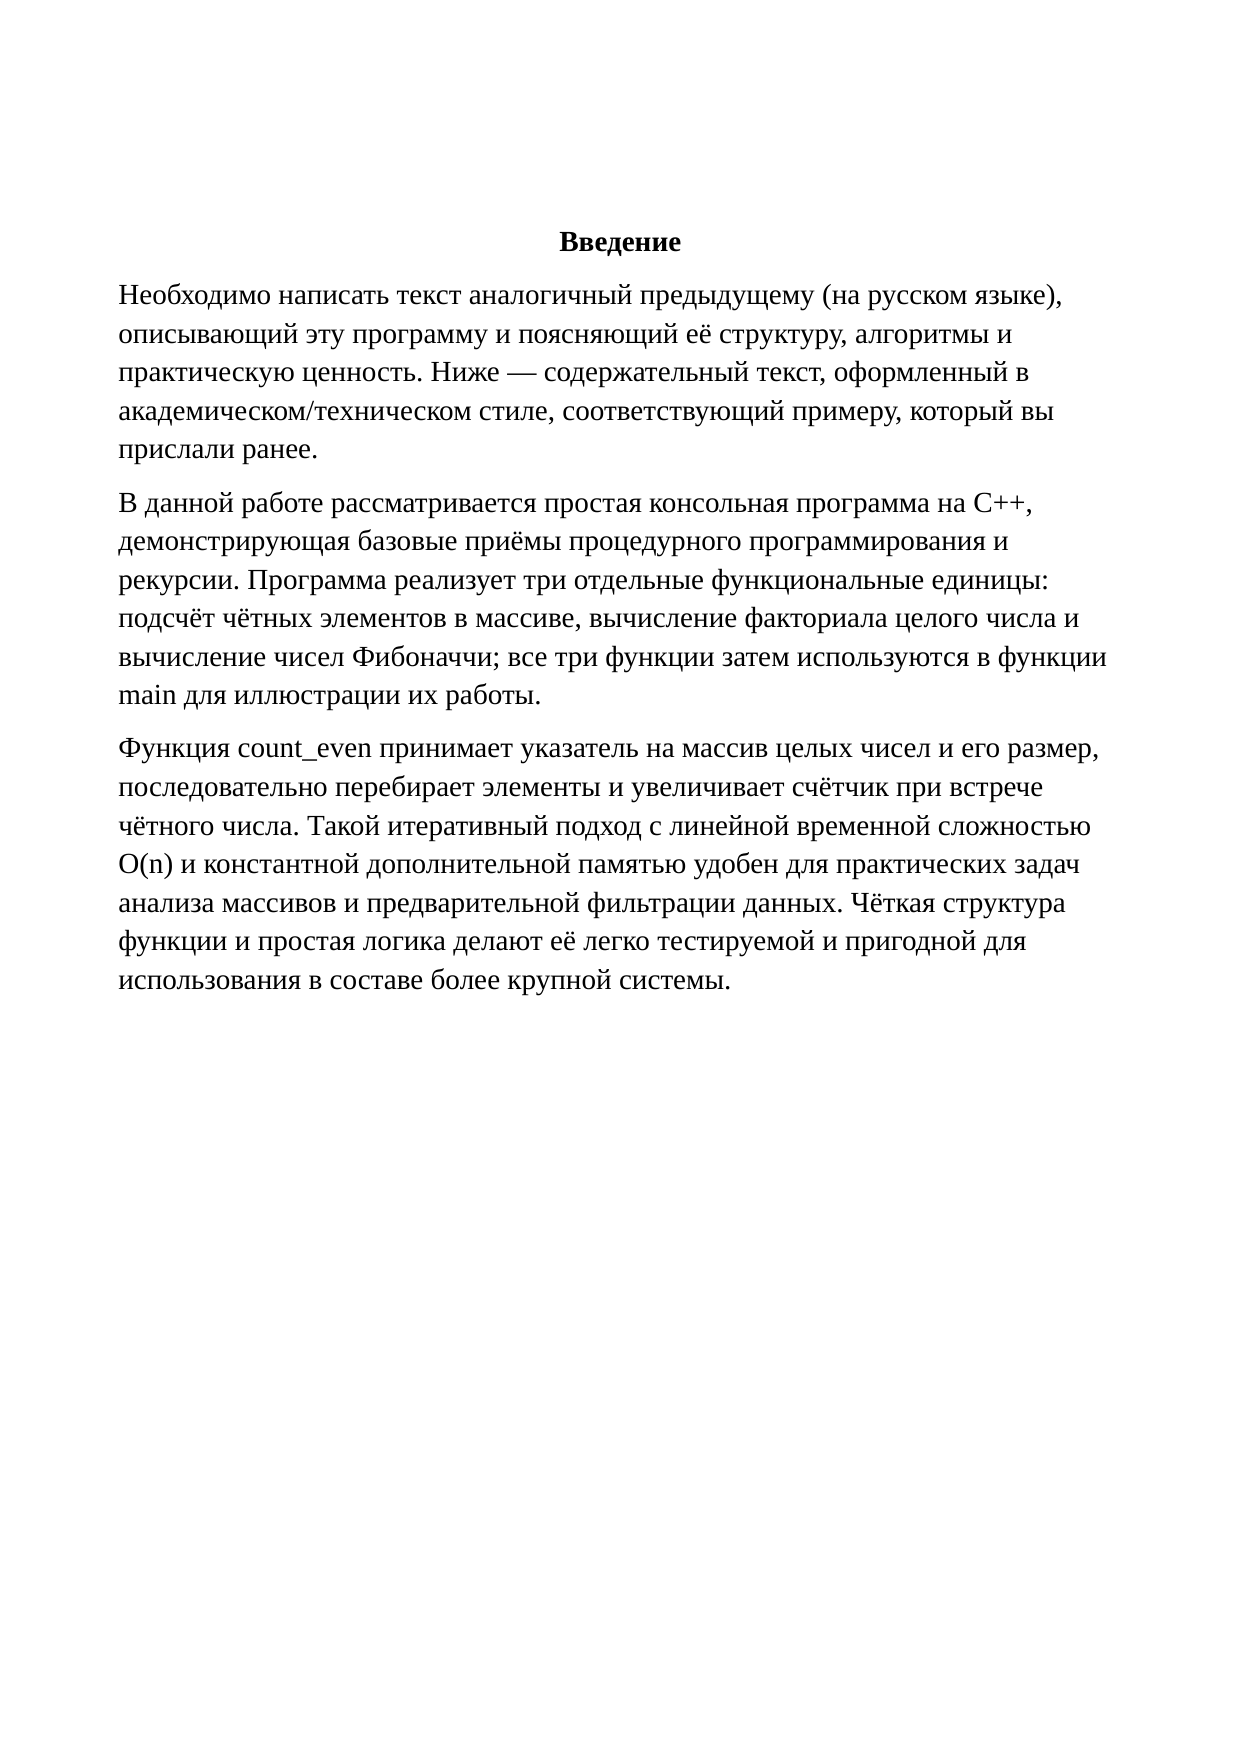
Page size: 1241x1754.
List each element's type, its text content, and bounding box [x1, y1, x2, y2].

text Введение [118, 224, 1122, 258]
text Необходимо написать текст аналогичный предыдущему (на русском языке), описывающий эту программу и поясняющий её структуру, алгоритмы и практическую ценность. Ниже — содержательный текст, оформленный в академическом/техническом стиле, соответствующий примеру, который вы прислали ранее. [118, 277, 1122, 465]
text В данной работе рассматривается простая консольная программа на C++, демонстрирующая базовые приёмы процедурного программирования и рекурсии. Программа реализует три отдельные функциональные единицы: подсчёт чётных элементов в массиве, вычисление факториала целого числа и вычисление чисел Фибоначчи; все три функции затем используются в функции main для иллюстрации их работы. [118, 485, 1122, 711]
text Функция count_even принимает указатель на массив целых чисел и его размер, последовательно перебирает элементы и увеличивает счётчик при встрече чётного числа. Такой итеративный подход с линейной временной сложностью O(n) и константной дополнительной памятью удобен для практических задач анализа массивов и предварительной фильтрации данных. Чёткая структура функции и простая логика делают её легко тестируемой и пригодной для использования в составе более крупной системы. [118, 731, 1122, 995]
